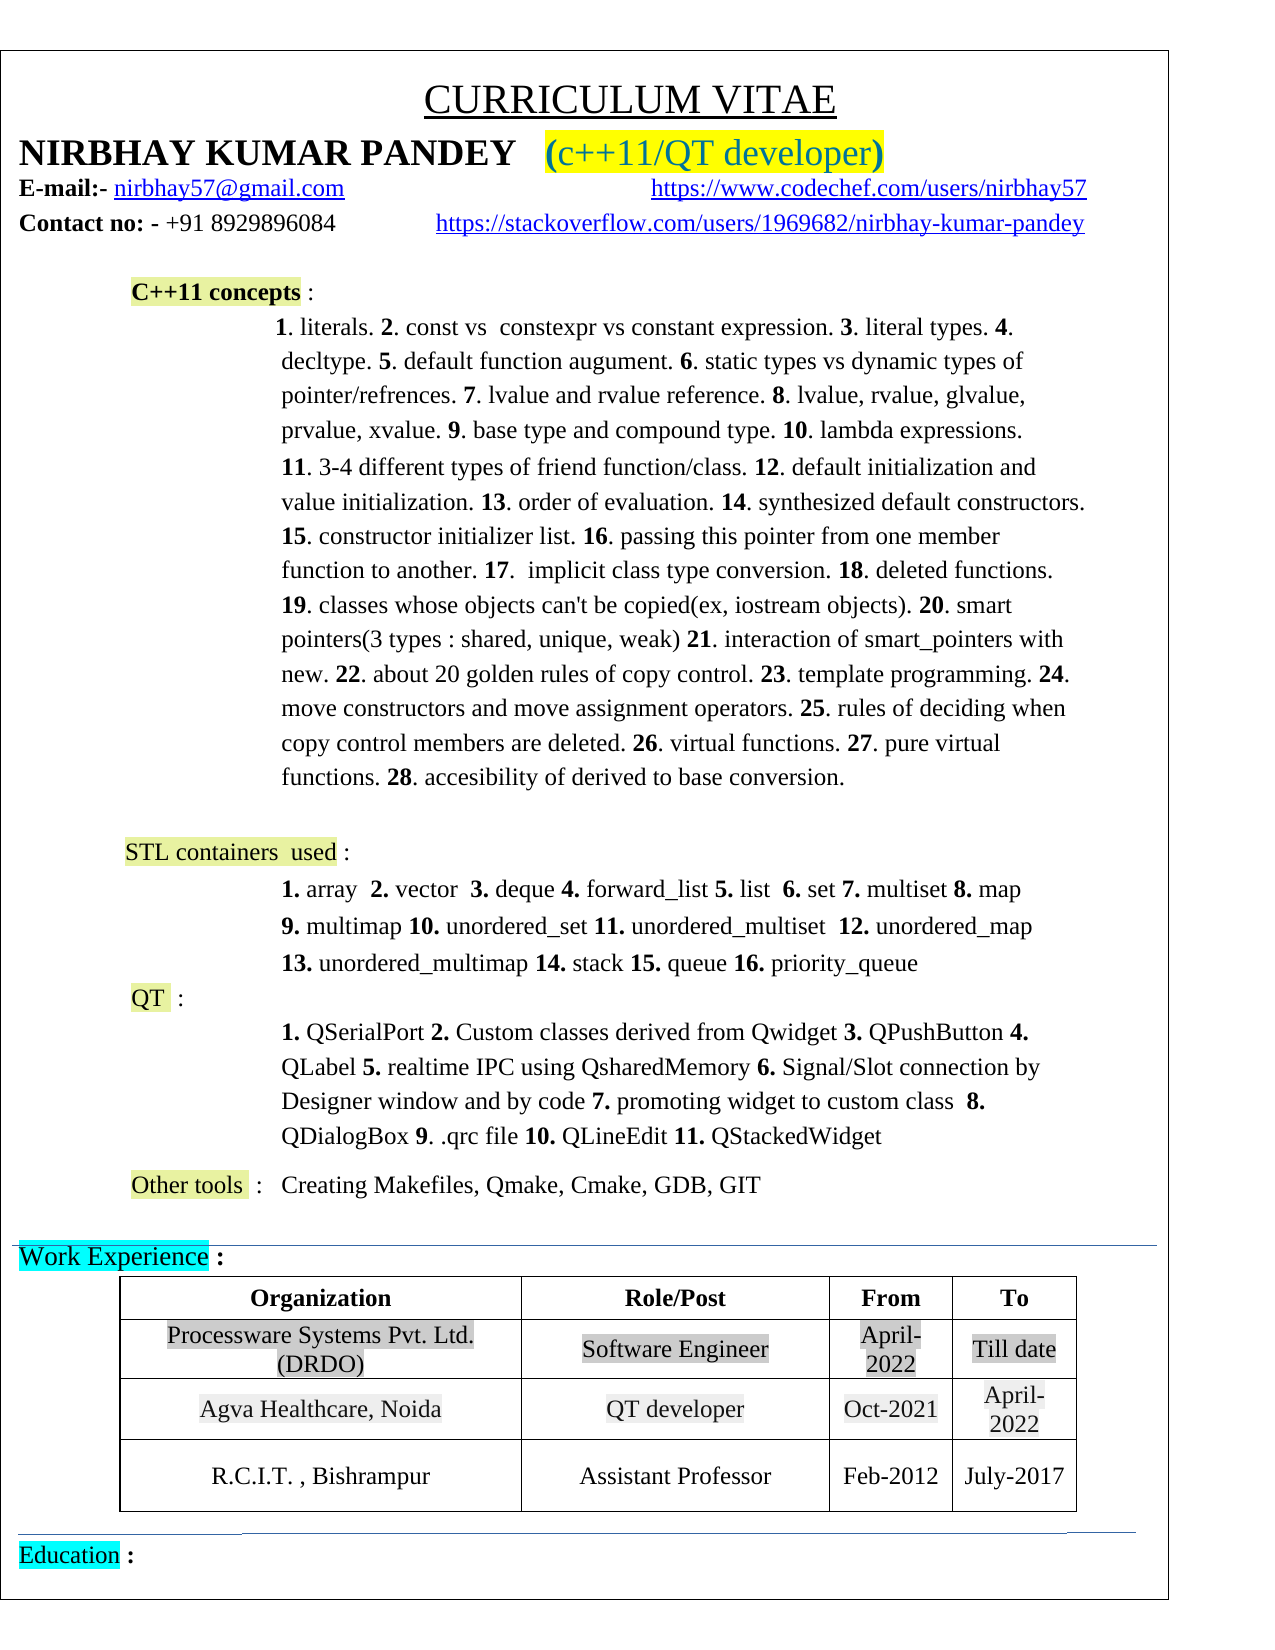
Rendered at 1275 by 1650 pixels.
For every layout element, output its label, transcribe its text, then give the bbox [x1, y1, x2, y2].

text E-mail:- nirbhay57@gmail.com https://www.codechef.com/users/nirbhay57 [19, 173, 1087, 202]
table_cell July-2017 [953, 1440, 1076, 1511]
table_cell April-2022 [953, 1379, 1076, 1439]
text [19, 1240, 1087, 1245]
text 9. multimap 10. unordered_set 11. unordered_multiset 12. unordered_map [169, 911, 1087, 940]
table_cell R.C.I.T. , Bishrampur [121, 1440, 521, 1511]
text NIRBHAY KUMAR PANDEY (c++11/QT developer) [19, 130, 1087, 173]
table_cell April-2022 [830, 1320, 952, 1377]
table_cell Processware Systems Pvt. Ltd.(DRDO) [121, 1320, 521, 1377]
text Education : [19, 1541, 1087, 1569]
table_cell Oct-2021 [830, 1379, 952, 1439]
table_header To [953, 1277, 1076, 1319]
text Work Experience : [19, 1246, 1087, 1271]
table_header Role/Post [522, 1277, 829, 1319]
text 13. unordered_multimap 14. stack 15. queue 16. priority_queue [169, 948, 1087, 977]
table_header From [830, 1277, 952, 1319]
text CURRICULUM VITAE [131, 75, 1087, 123]
table_header Organization [121, 1277, 521, 1319]
table_cell Software Engineer [522, 1320, 829, 1377]
text QT : [131, 983, 1087, 1012]
table_cell Agva Healthcare, Noida [121, 1379, 521, 1439]
table_cell Assistant Professor [522, 1440, 829, 1511]
table_cell Feb-2012 [830, 1440, 952, 1511]
table_cell QT developer [522, 1379, 829, 1439]
text 1. literals. 2. const vs constexpr vs constant expression. 3. literal types. 4. decltype. 5. default function augument. 6. static types vs dynamic types of pointer/refrences. 7. lvalue and rvalue reference. 8. lvalue, rvalue, glvalue, prvalue, xvalue. 9. base type and compound type. 10. lambda expressions. [169, 312, 1087, 444]
text Other tools : Creating Makefiles, Qmake, Cmake, GDB, GIT [131, 1170, 1087, 1199]
text C++11 concepts : [19, 277, 1087, 306]
text 11. 3-4 different types of friend function/class. 12. default initialization and value initialization. 13. order of evaluation. 14. synthesized default constructors. 15. constructor initializer list. 16. passing this pointer from one member function to another. 17. implicit class type conversion. 18. deleted functions. 19. classes whose objects can't be copied(ex, iostream objects). 20. smart pointers(3 types : shared, unique, weak) 21. interaction of smart_pointers with new. 22. about 20 golden rules of copy control. 23. template programming. 24. move constructors and move assignment operators. 25. rules of deciding when copy control members are deleted. 26. virtual functions. 27. pure virtual functions. 28. accesibility of derived to base conversion. [169, 452, 1087, 791]
text 1. array 2. vector 3. deque 4. forward_list 5. list 6. set 7. multiset 8. map [169, 874, 1087, 903]
table_cell Till date [953, 1320, 1076, 1377]
text STL containers used : [19, 837, 1087, 866]
text Contact no: - +91 8929896084 https://stackoverflow.com/users/1969682/nirbhay-kumar-pandey [19, 208, 1087, 237]
text 1. QSerialPort 2. Custom classes derived from Qwidget 3. QPushButton 4. QLabel 5. realtime IPC using QsharedMemory 6. Signal/Slot connection by Designer window and by code 7. promoting widget to custom class 8. QDialogBox 9. .qrc file 10. QLineEdit 11. QStackedWidget [281, 1017, 1087, 1149]
